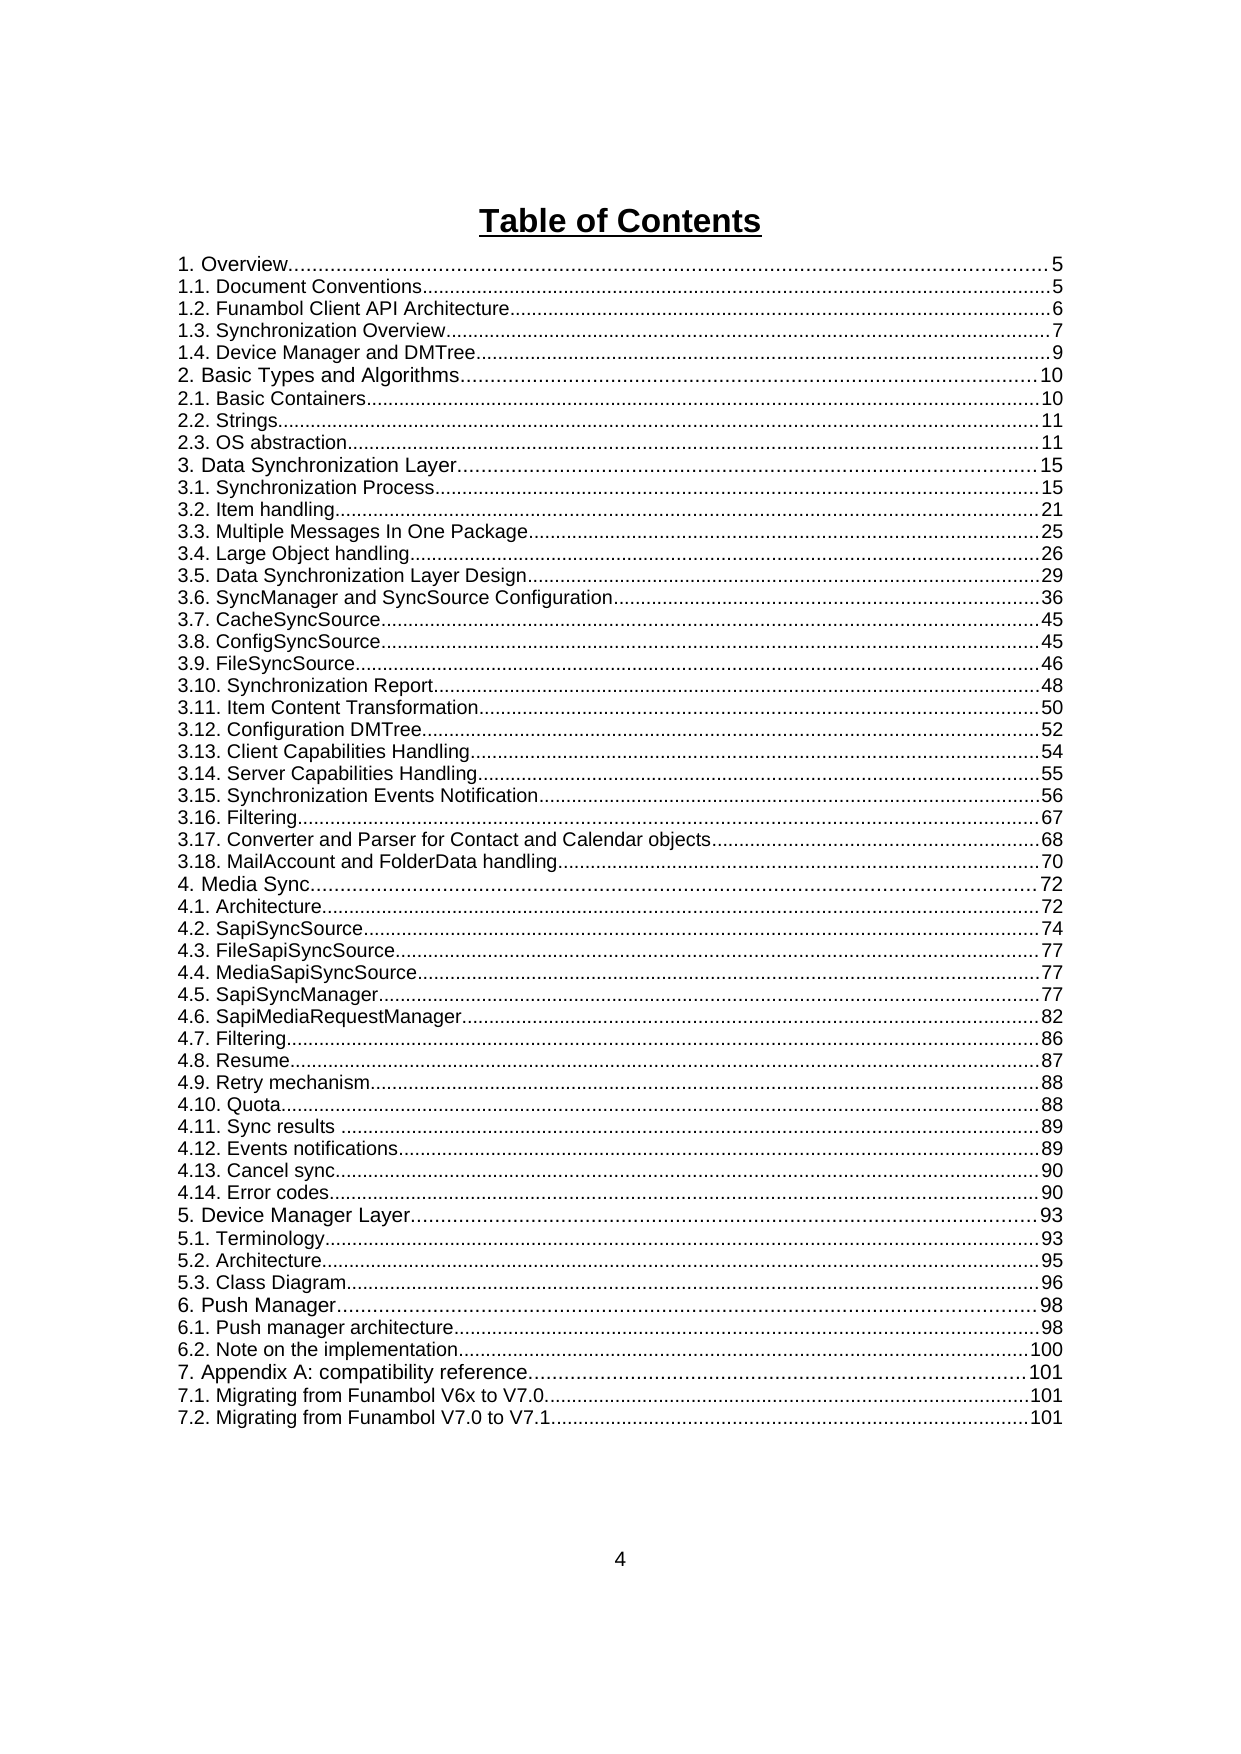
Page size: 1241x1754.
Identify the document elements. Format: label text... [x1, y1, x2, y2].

text 6.2. Note on the implementation 100 [177, 1338, 1063, 1361]
text 4.12. Events notifications 89 [177, 1138, 1063, 1159]
text 3.9. FileSyncSource 46 [177, 652, 1063, 674]
text 3.12. Configuration DMTree 52 [177, 718, 1063, 740]
subtitle Table of Contents [177, 202, 1063, 240]
text 7.1. Migrating from Funambol V6x to V7.0. 101 [177, 1384, 1063, 1406]
text 7.2. Migrating from Funambol V7.0 to V7.1. 101 [177, 1406, 1063, 1428]
text 4. Media Sync 72 [177, 872, 1063, 896]
text 4.10. Quota 88 [177, 1094, 1063, 1116]
text 3.14. Server Capabilities Handling 55 [177, 762, 1063, 784]
text 7. Appendix A: compatibility reference. 101 [177, 1361, 1063, 1384]
text 2.2. Strings 11 [177, 409, 1063, 431]
text 3.6. SyncManager and SyncSource Configuration 36 [177, 587, 1063, 608]
text 3.10. Synchronization Report 48 [177, 674, 1063, 696]
text 4.9. Retry mechanism 88 [177, 1072, 1063, 1094]
text 4.13. Cancel sync 90 [177, 1159, 1063, 1182]
text 3.7. CacheSyncSource 45 [177, 608, 1063, 631]
text 3.16. Filtering 67 [177, 806, 1063, 828]
text 3.18. MailAccount and FolderData handling 70 [177, 850, 1063, 872]
text 3.4. Large Object handling 26 [177, 543, 1063, 564]
text 2. Basic Types and Algorithms 10 [177, 364, 1063, 387]
text 4.11. Sync results 89 [177, 1116, 1063, 1138]
text 4.1. Architecture 72 [177, 896, 1063, 918]
text 1. Overview 5 [177, 252, 1063, 276]
text 3.13. Client Capabilities Handling 54 [177, 740, 1063, 762]
text 6. Push Manager 98 [177, 1293, 1063, 1317]
text 4.6. SapiMediaRequestManager 82 [177, 1006, 1063, 1028]
text 3.5. Data Synchronization Layer Design 29 [177, 564, 1063, 587]
text 5.3. Class Diagram 96 [177, 1271, 1063, 1293]
text 5.1. Terminology 93 [177, 1227, 1063, 1249]
text 4.5. SapiSyncManager 77 [177, 984, 1063, 1006]
text 1.4. Device Manager and DMTree 9 [177, 342, 1063, 364]
text 3.8. ConfigSyncSource 45 [177, 631, 1063, 652]
text 1.2. Funambol Client API Architecture 6 [177, 298, 1063, 320]
text 3.15. Synchronization Events Notification 56 [177, 784, 1063, 806]
text 4.14. Error codes 90 [177, 1182, 1063, 1203]
text 2.3. OS abstraction 11 [177, 431, 1063, 453]
text 5. Device Manager Layer 93 [177, 1203, 1063, 1227]
text 4.4. MediaSapiSyncSource 77 [177, 962, 1063, 984]
text 3.17. Converter and Parser for Contact and Calendar objects 68 [177, 828, 1063, 850]
text 5.2. Architecture 95 [177, 1249, 1063, 1271]
text 1.1. Document Conventions 5 [177, 276, 1063, 298]
text 6.1. Push manager architecture 98 [177, 1317, 1063, 1338]
text 2.1. Basic Containers 10 [177, 387, 1063, 409]
text 3. Data Synchronization Layer 15 [177, 453, 1063, 477]
text 3.1. Synchronization Process 15 [177, 477, 1063, 499]
text 1.3. Synchronization Overview 7 [177, 320, 1063, 342]
text 4.8. Resume 87 [177, 1050, 1063, 1072]
text 4.2. SapiSyncSource 74 [177, 918, 1063, 940]
text 4.3. FileSapiSyncSource 77 [177, 940, 1063, 962]
text 3.3. Multiple Messages In One Package 25 [177, 521, 1063, 543]
text 3.11. Item Content Transformation 50 [177, 696, 1063, 718]
text 3.2. Item handling 21 [177, 499, 1063, 521]
text 4.7. Filtering 86 [177, 1028, 1063, 1050]
